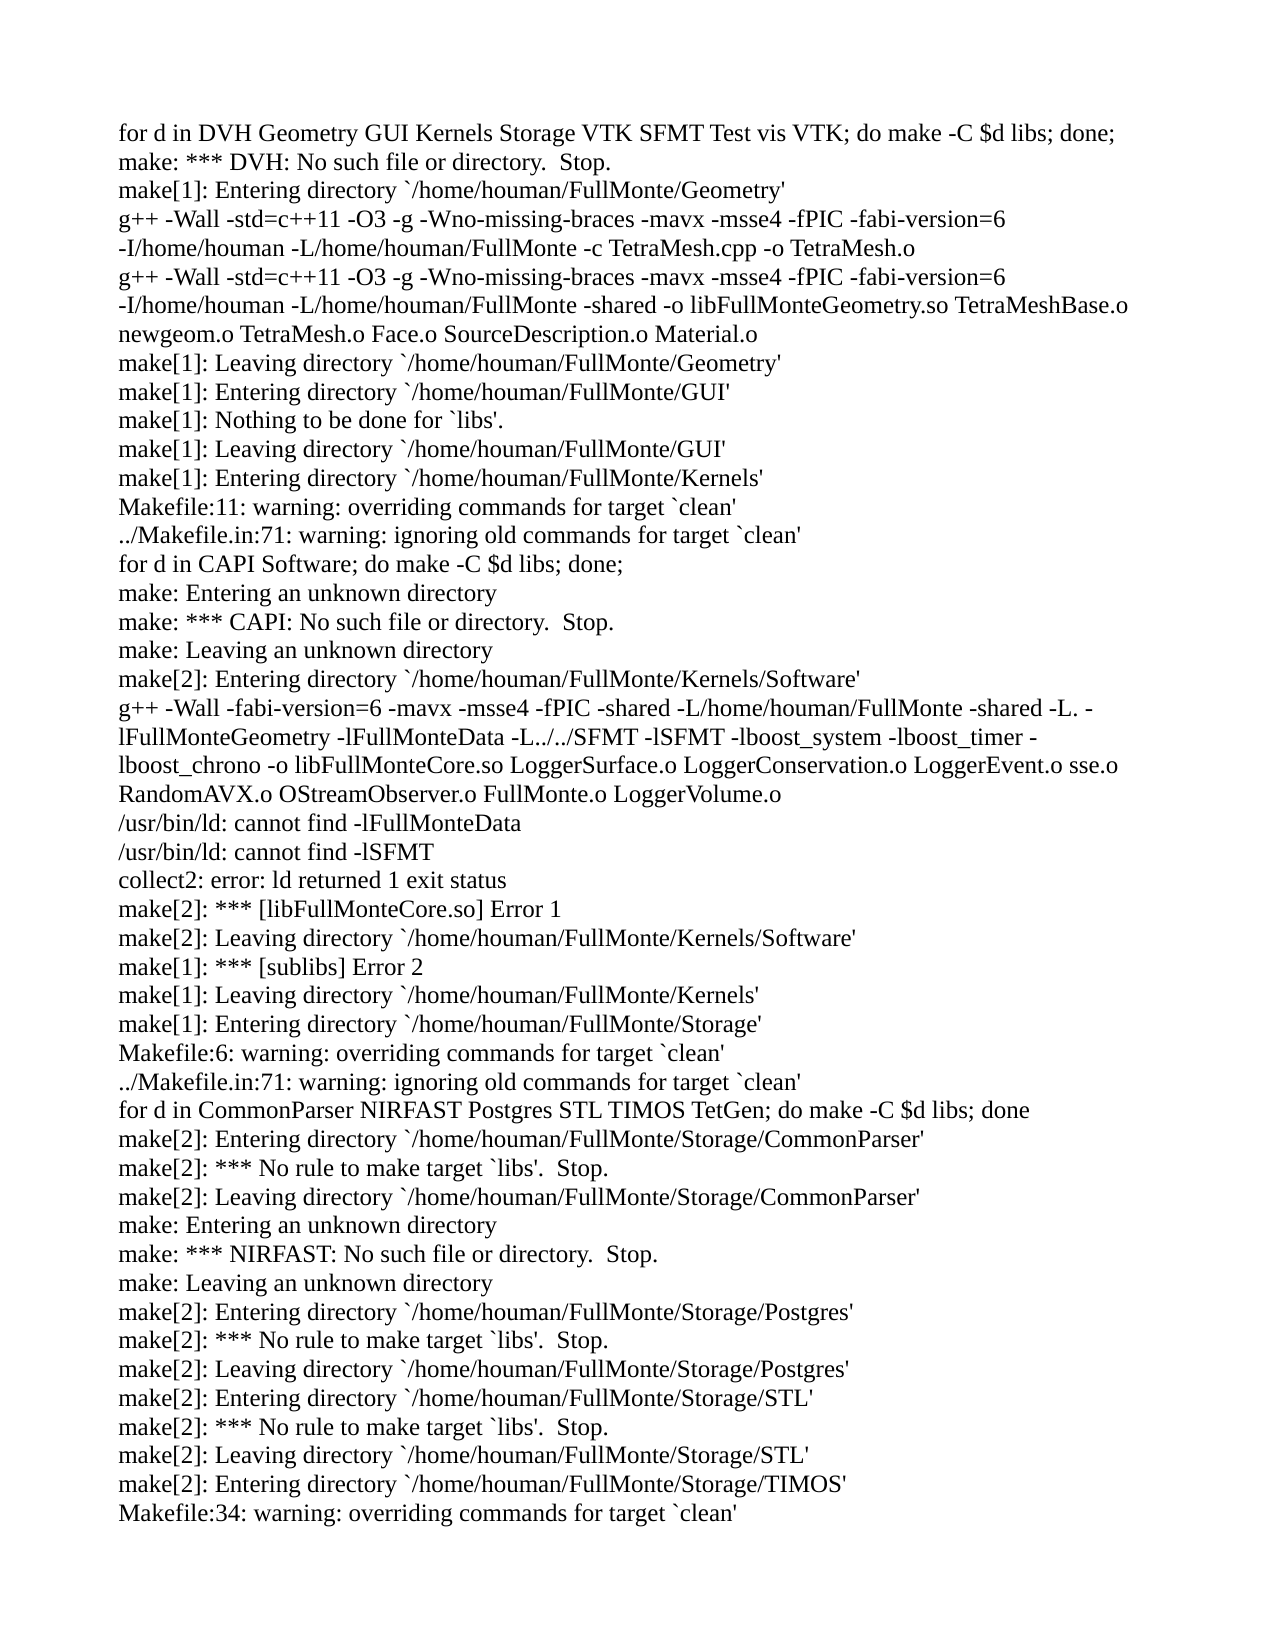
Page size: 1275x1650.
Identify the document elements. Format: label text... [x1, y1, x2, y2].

text make[1]: Entering directory `/home/houman/FullMonte/GUI' [118, 377, 1157, 406]
text make: Entering an unknown directory [118, 578, 1157, 607]
text for d in CAPI Software; do make -C $d libs; done; [118, 549, 1157, 578]
text make[1]: Nothing to be done for `libs'. [118, 406, 1157, 434]
text make[2]: Entering directory `/home/houman/FullMonte/Storage/TIMOS' [118, 1469, 1157, 1498]
text make[1]: Entering directory `/home/houman/FullMonte/Geometry' [118, 176, 1157, 204]
text /usr/bin/ld: cannot find -lFullMonteData [118, 808, 1157, 837]
text make[2]: Leaving directory `/home/houman/FullMonte/Storage/CommonParser' [118, 1182, 1157, 1211]
text make[2]: *** [libFullMonteCore.so] Error 1 [118, 894, 1157, 923]
text make[1]: Leaving directory `/home/houman/FullMonte/Geometry' [118, 348, 1157, 377]
text g++ -Wall -std=c++11 -O3 -g -Wno-missing-braces -mavx -msse4 -fPIC -fabi-version=6 -I/home/houman -L/home/houman/FullMonte -c TetraMesh.cpp -o TetraMesh.o [118, 204, 1157, 262]
text make[2]: Leaving directory `/home/houman/FullMonte/Storage/STL' [118, 1441, 1157, 1469]
text make[1]: Leaving directory `/home/houman/FullMonte/Kernels' [118, 981, 1157, 1009]
text make[2]: Leaving directory `/home/houman/FullMonte/Storage/Postgres' [118, 1354, 1157, 1383]
text ../Makefile.in:71: warning: ignoring old commands for target `clean' [118, 521, 1157, 549]
text make[1]: Entering directory `/home/houman/FullMonte/Kernels' [118, 463, 1157, 492]
text make: *** CAPI: No such file or directory. Stop. [118, 607, 1157, 636]
text make: Leaving an unknown directory [118, 1268, 1157, 1297]
text make[1]: Leaving directory `/home/houman/FullMonte/GUI' [118, 434, 1157, 463]
text make: *** NIRFAST: No such file or directory. Stop. [118, 1239, 1157, 1268]
text Makefile:34: warning: overriding commands for target `clean' [118, 1498, 1157, 1527]
text make[2]: Entering directory `/home/houman/FullMonte/Storage/Postgres' [118, 1297, 1157, 1326]
text collect2: error: ld returned 1 exit status [118, 866, 1157, 894]
text make[1]: *** [sublibs] Error 2 [118, 952, 1157, 981]
text g++ -Wall -std=c++11 -O3 -g -Wno-missing-braces -mavx -msse4 -fPIC -fabi-version=6 -I/home/houman -L/home/houman/FullMonte -shared -o libFullMonteGeometry.so TetraMeshBase.o newgeom.o TetraMesh.o Face.o SourceDescription.o Material.o [118, 262, 1157, 348]
text make[2]: *** No rule to make target `libs'. Stop. [118, 1412, 1157, 1441]
text make[2]: Entering directory `/home/houman/FullMonte/Storage/STL' [118, 1383, 1157, 1412]
text make[2]: Entering directory `/home/houman/FullMonte/Kernels/Software' [118, 664, 1157, 693]
text for d in CommonParser NIRFAST Postgres STL TIMOS TetGen; do make -C $d libs; done [118, 1096, 1157, 1124]
text make[1]: Entering directory `/home/houman/FullMonte/Storage' [118, 1009, 1157, 1038]
text make[2]: Entering directory `/home/houman/FullMonte/Storage/CommonParser' [118, 1124, 1157, 1153]
text for d in DVH Geometry GUI Kernels Storage VTK SFMT Test vis VTK; do make -C $d libs; done; [118, 118, 1157, 147]
text make: *** DVH: No such file or directory. Stop. [118, 147, 1157, 176]
text Makefile:6: warning: overriding commands for target `clean' [118, 1038, 1157, 1067]
text make[2]: Leaving directory `/home/houman/FullMonte/Kernels/Software' [118, 923, 1157, 952]
text make: Leaving an unknown directory [118, 636, 1157, 664]
text g++ -Wall -fabi-version=6 -mavx -msse4 -fPIC -shared -L/home/houman/FullMonte -shared -L. -lFullMonteGeometry -lFullMonteData -L../../SFMT -lSFMT -lboost_system -lboost_timer -lboost_chrono -o libFullMonteCore.so LoggerSurface.o LoggerConservation.o LoggerEvent.o sse.o RandomAVX.o OStreamObserver.o FullMonte.o LoggerVolume.o [118, 693, 1157, 808]
text make[2]: *** No rule to make target `libs'. Stop. [118, 1153, 1157, 1182]
text Makefile:11: warning: overriding commands for target `clean' [118, 492, 1157, 521]
text /usr/bin/ld: cannot find -lSFMT [118, 837, 1157, 866]
text make: Entering an unknown directory [118, 1211, 1157, 1239]
text make[2]: *** No rule to make target `libs'. Stop. [118, 1326, 1157, 1354]
text ../Makefile.in:71: warning: ignoring old commands for target `clean' [118, 1067, 1157, 1096]
